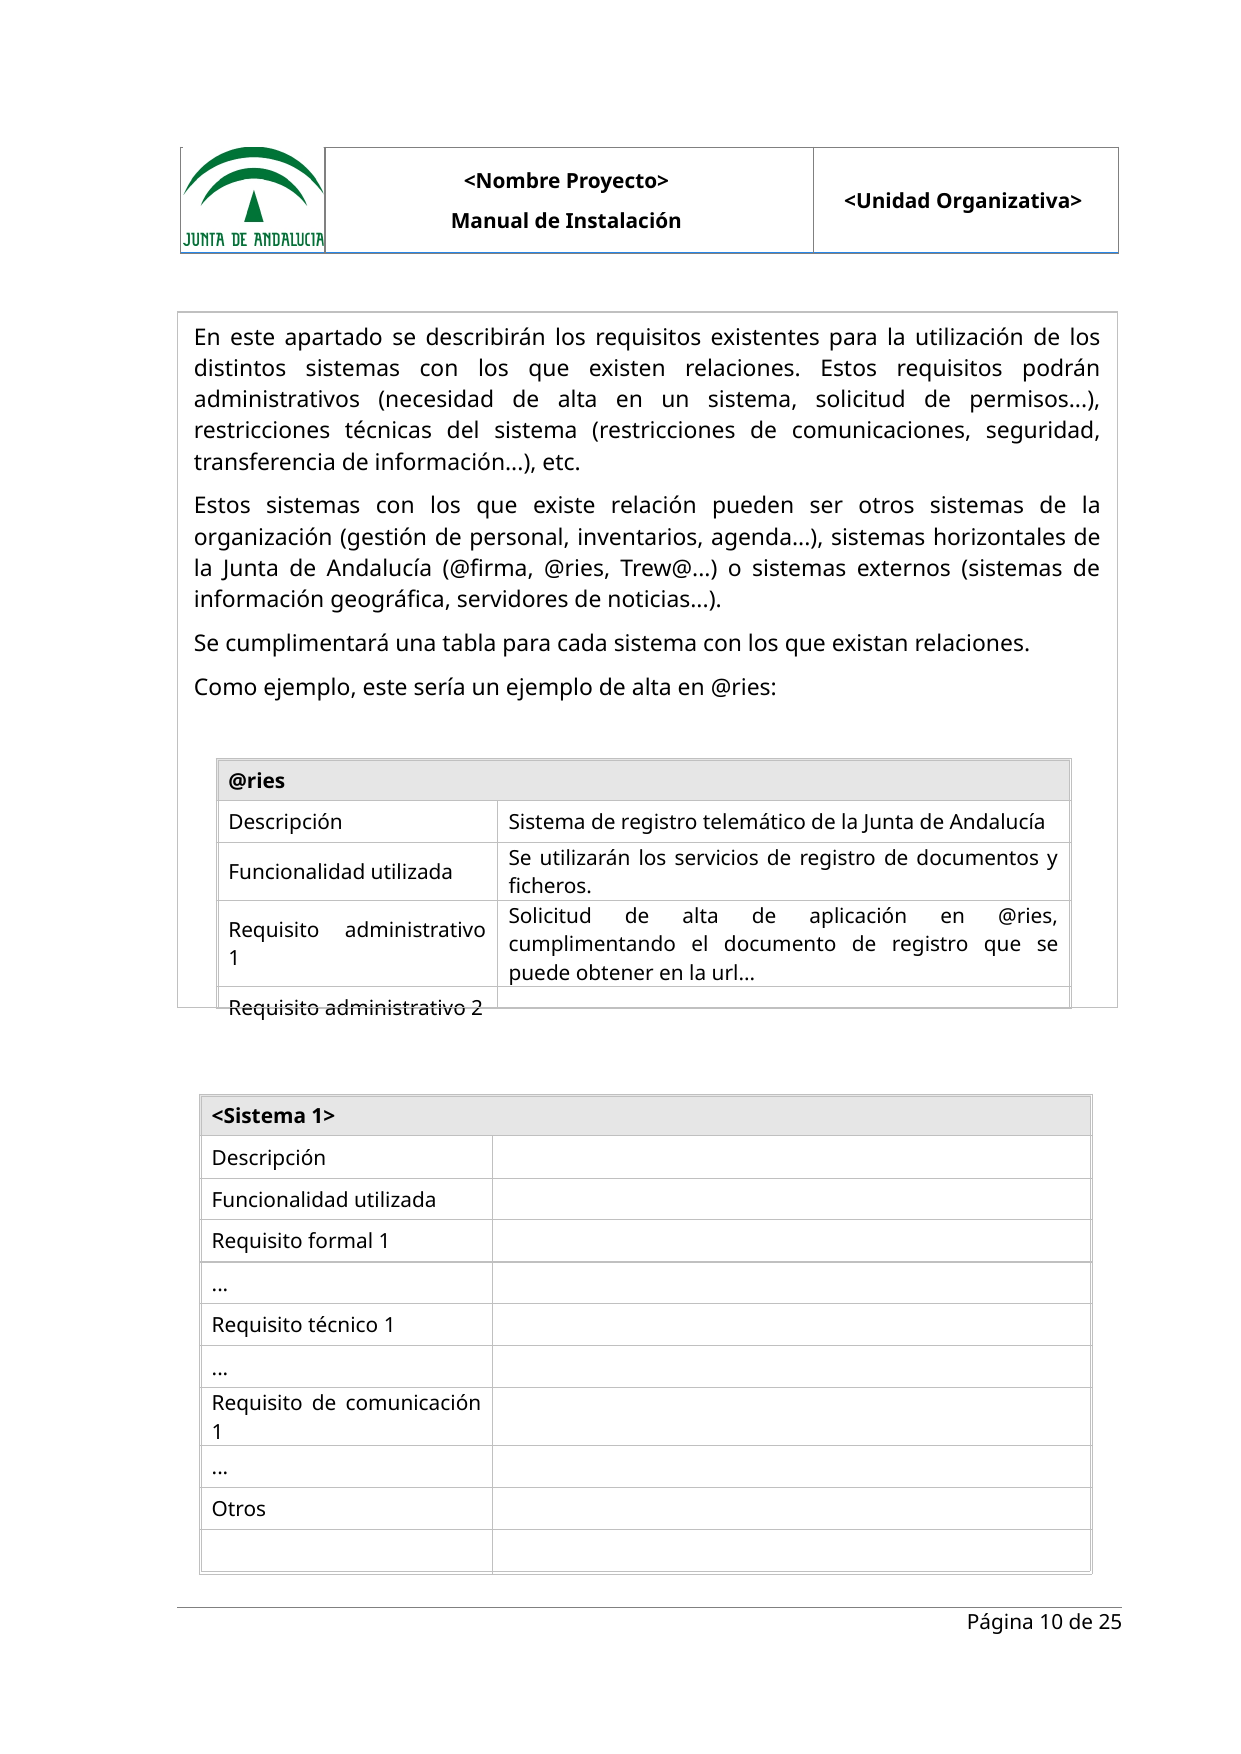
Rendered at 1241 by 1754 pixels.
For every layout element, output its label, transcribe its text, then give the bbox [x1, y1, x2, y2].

text Estos sistemas con los que existe relación pueden ser otros sistemas de la organización (gestión de personal, inventarios, agenda...), sistemas horizontales de la Junta de Andalucía (@firma, @ries, Trew@...) o sistemas externos (sistemas de información geográfica, servidores de noticias...). [194, 489, 1101, 614]
table_header <Sistema 1> [202, 1097, 1090, 1135]
table_cell Solicitud de alta de aplicación en @ries, cumplimentando el documento de registro que se puede obtener en la url... [498, 901, 1069, 986]
text Se cumplimentará una tabla para cada sistema con los que existan relaciones. [194, 627, 1101, 658]
table_cell [202, 1530, 492, 1571]
table_cell [493, 1446, 1090, 1487]
table_cell Requisito formal 1 [202, 1220, 492, 1261]
table_cell [493, 1346, 1090, 1387]
picture [183, 147, 324, 246]
table_cell Sistema de registro telemático de la Junta de Andalucía [498, 801, 1069, 842]
table_cell Requisito técnico 1 [202, 1304, 492, 1345]
table_cell [493, 1488, 1090, 1529]
table_cell [498, 987, 1069, 1007]
table_cell [493, 1179, 1090, 1219]
table_cell Requisito de comunicación 1 [202, 1388, 492, 1445]
table_cell [493, 1388, 1090, 1445]
table_cell ... [202, 1346, 492, 1387]
table_cell Requisito administrativo 1 [219, 901, 497, 986]
table_cell [493, 1530, 1090, 1571]
table_cell Se utilizarán los servicios de registro de documentos y ficheros. [498, 843, 1069, 900]
table_cell Otros [202, 1488, 492, 1529]
table_cell ... [202, 1263, 492, 1303]
table_cell [493, 1304, 1090, 1345]
text En este apartado se describirán los requisitos existentes para la utilización de los distintos sistemas con los que existen relaciones. Estos requisitos podrán administrativos (necesidad de alta en un sistema, solicitud de permisos...), restricciones técnicas del sistema (restricciones de comunicaciones, seguridad, transferencia de información...), etc. [194, 321, 1101, 477]
table_cell [493, 1136, 1090, 1177]
table_cell Descripción [219, 801, 497, 842]
table_cell Descripción [202, 1136, 492, 1177]
table_cell ... [202, 1446, 492, 1487]
table_cell Funcionalidad utilizada [202, 1179, 492, 1219]
table_cell Requisito administrativo 2 [219, 987, 497, 1007]
table_cell [493, 1220, 1090, 1261]
table_header @ries [219, 761, 1069, 800]
table_cell [493, 1263, 1090, 1303]
text Como ejemplo, este sería un ejemplo de alta en @ries: [194, 671, 1101, 702]
table_cell Funcionalidad utilizada [219, 843, 497, 900]
